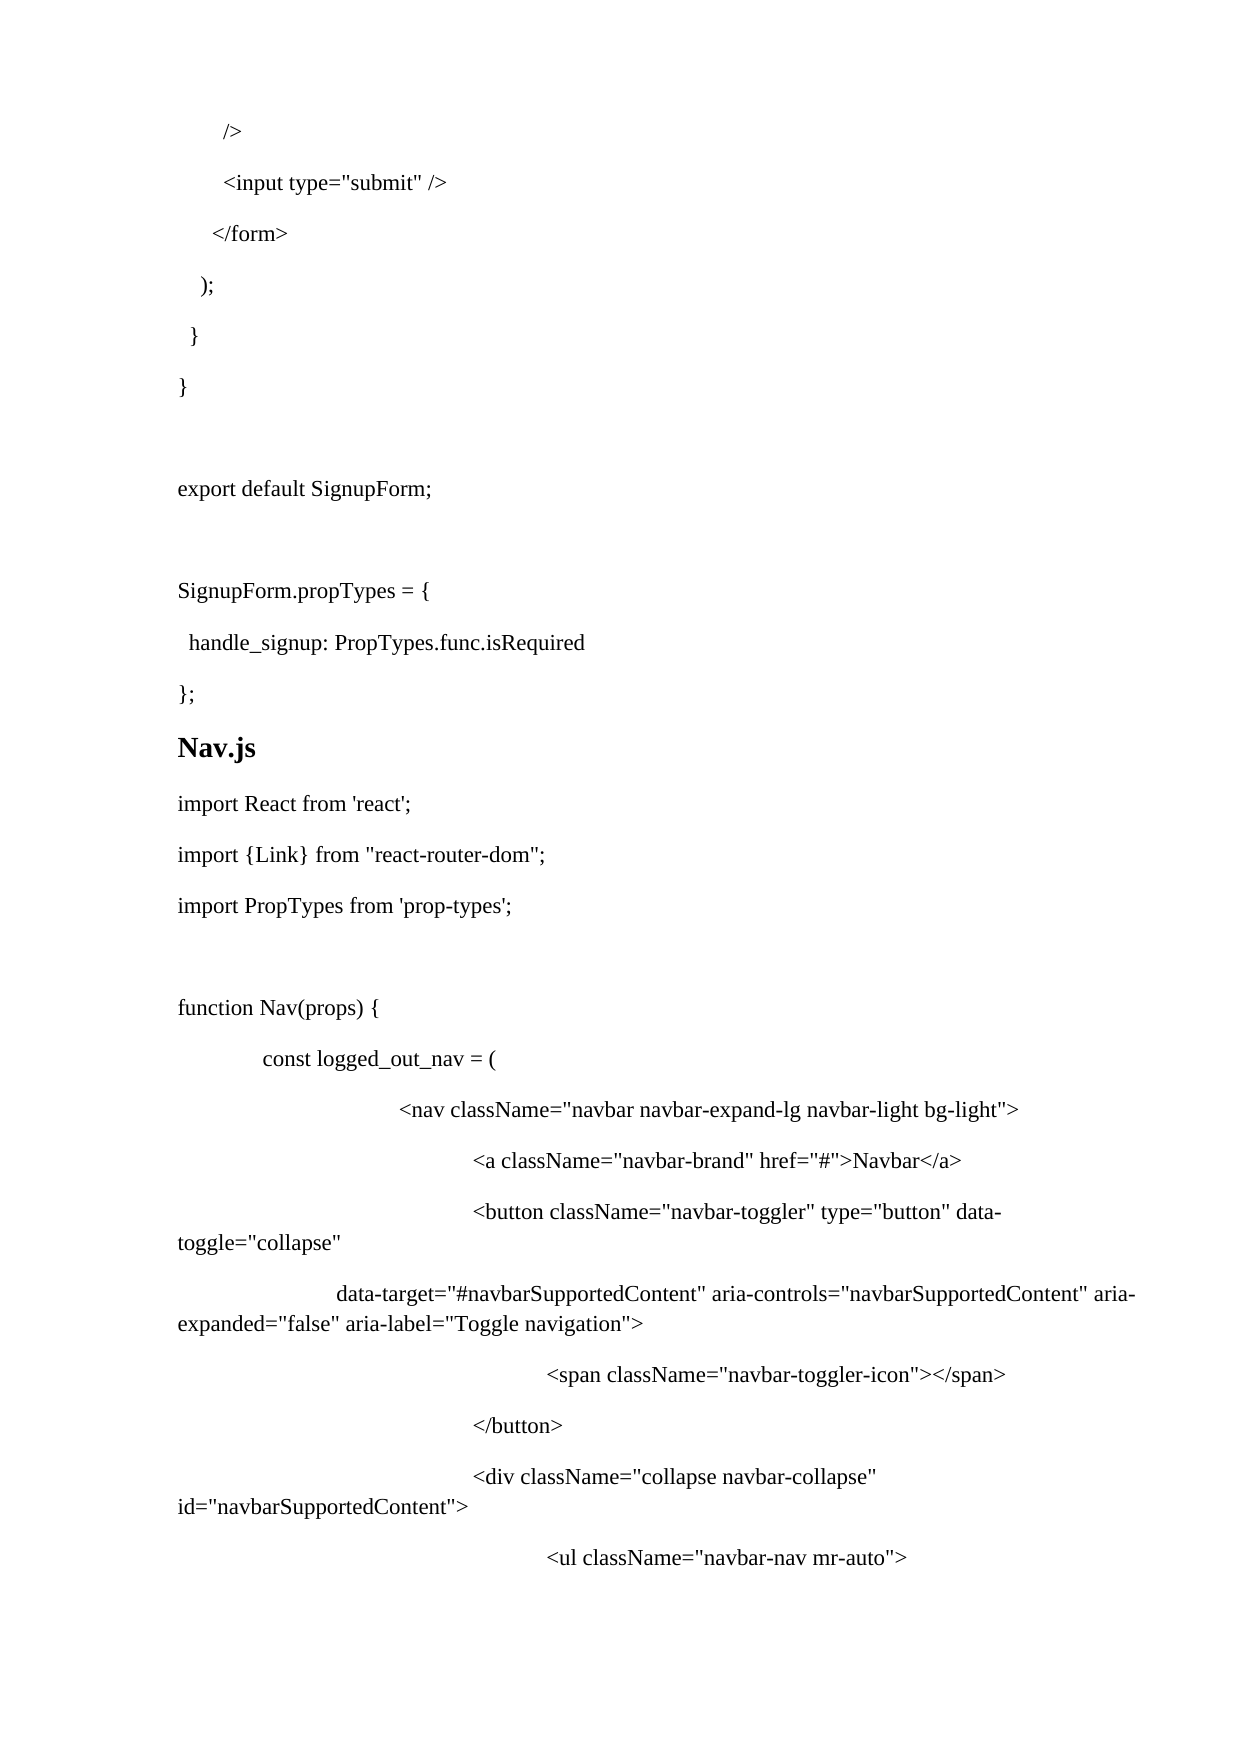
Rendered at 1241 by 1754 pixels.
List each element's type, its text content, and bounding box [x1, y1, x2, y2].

text /> [177, 118, 1152, 144]
text import React from 'react'; [177, 790, 1152, 816]
text }; [177, 679, 1152, 706]
text <span className="navbar-toggler-icon"></span> [177, 1361, 1152, 1387]
text <a className="navbar-brand" href="#">Navbar</a> [177, 1147, 1152, 1174]
text Nav.js [177, 731, 1152, 764]
text <ul className="navbar-nav mr-auto"> [177, 1544, 1152, 1571]
text function Nav(props) { [177, 994, 1152, 1021]
text import PropTypes from 'prop-types'; [177, 892, 1152, 918]
text handle_signup: PropTypes.func.isRequired [177, 628, 1152, 655]
text import {Link} from "react-router-dom"; [177, 841, 1152, 867]
text </form> [177, 220, 1152, 247]
text export default SignupForm; [177, 475, 1152, 502]
text } [177, 322, 1152, 349]
text </button> [177, 1412, 1152, 1438]
text <button className="navbar-toggler" type="button" data-toggle="collapse" [177, 1198, 1152, 1255]
text } [177, 373, 1152, 400]
text <input type="submit" /> [177, 169, 1152, 196]
text const logged_out_nav = ( [177, 1045, 1152, 1072]
text <div className="collapse navbar-collapse" id="navbarSupportedContent"> [177, 1463, 1152, 1519]
text SignupForm.propTypes = { [177, 577, 1152, 604]
text data-target="#navbarSupportedContent" aria-controls="navbarSupportedContent" aria-expanded="false" aria-label="Toggle navigation"> [177, 1279, 1152, 1336]
text ); [177, 271, 1152, 298]
text <nav className="navbar navbar-expand-lg navbar-light bg-light"> [177, 1096, 1152, 1123]
